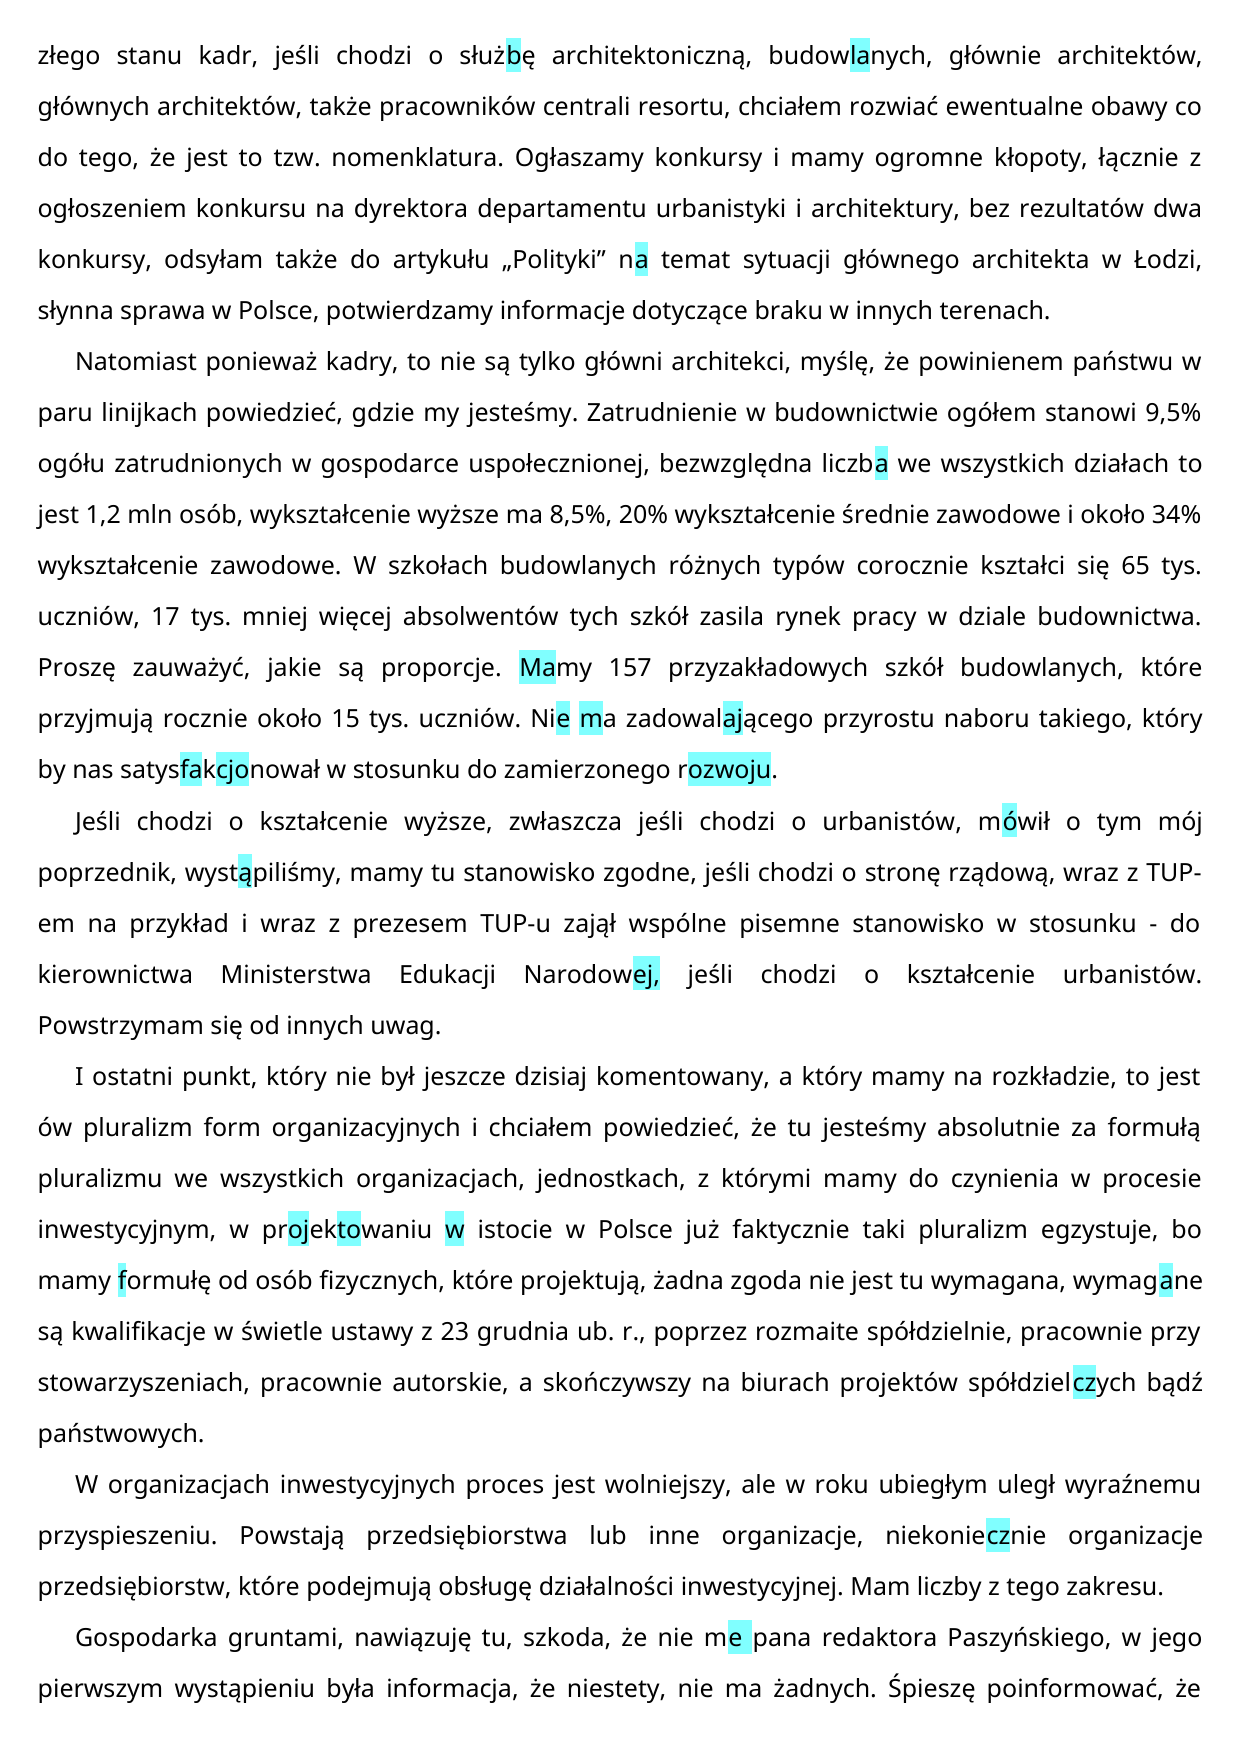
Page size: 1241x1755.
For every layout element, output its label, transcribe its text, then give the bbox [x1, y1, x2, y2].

text Natomiast ponieważ kadry, to nie są tylko główni architekci, myślę, że powinienem państwu w paru linijkach powiedzieć, gdzie my jesteśmy. Zatrudnienie w budownictwie ogółem stanowi 9,5% ogółu zatrudnionych w gospodarce uspołecznionej, bezwzględna liczba we wszystkich działach to jest 1,2 mln osób, wykształcenie wyższe ma 8,5%, 20% wykształcenie średnie zawodowe i około 34% wykształcenie zawodowe. W szkołach budowlanych różnych typów corocznie kształci się 65 tys. uczniów, 17 tys. mniej więcej absolwentów tych szkół zasila rynek pracy w dziale budownictwa. Proszę zauważyć, jakie są proporcje. Mamy 157 przyzakładowych szkół budowlanych, które przyjmują rocznie około 15 tys. uczniów. Nie ma zadowalającego przyrostu naboru takiego, który by nas satysfakcjonował w stosunku do zamierzonego rozwoju. [37, 344, 1203, 786]
text Jeśli chodzi o kształcenie wyższe, zwłaszcza jeśli chodzi o urbanistów, mówił o tym mój poprzednik, wystąpiliśmy, mamy tu stanowisko zgodne, jeśli chodzi o stronę rządową, wraz z TUP-em na przykład i wraz z prezesem TUP-u zajął wspólne pisemne stanowisko w stosunku - do kierownictwa Ministerstwa Edukacji Narodowej, jeśli chodzi o kształcenie urbanistów. Powstrzymam się od innych uwag. [37, 803, 1203, 1041]
text I ostatni punkt, który nie był jeszcze dzisiaj komentowany, a który mamy na rozkładzie, to jest ów pluralizm form organizacyjnych i chciałem powiedzieć, że tu jesteśmy absolutnie za formułą pluralizmu we wszystkich organizacjach, jednostkach, z którymi mamy do czynienia w procesie inwestycyjnym, w projektowaniu w istocie w Polsce już faktycznie taki pluralizm egzystuje, bo mamy formułę od osób fizycznych, które projektują, żadna zgoda nie jest tu wymagana, wymagane są kwalifikacje w świetle ustawy z 23 grudnia ub. r., poprzez rozmaite spółdzielnie, pracownie przy stowarzyszeniach, pracownie autorskie, a skończywszy na biurach projektów spółdzielczych bądź państwowych. [37, 1058, 1203, 1450]
text złego stanu kadr, jeśli chodzi o służbę architektoniczną, budowlanych, głównie architektów, głównych architektów, także pracowników centrali resortu, chciałem rozwiać ewentualne obawy co do tego, że jest to tzw. nomenklatura. Ogłaszamy konkursy i mamy ogromne kłopoty, łącznie z ogłoszeniem konkursu na dyrektora departamentu urbanistyki i architektury, bez rezultatów dwa konkursy, odsyłam także do artykułu „Polityki” na temat sytuacji głównego architekta w Łodzi, słynna sprawa w Polsce, potwierdzamy informacje dotyczące braku w innych terenach. [37, 37, 1203, 327]
text Gospodarka gruntami, nawiązuję tu, szkoda, że nie me pana redaktora Paszyńskiego, w jego pierwszym wystąpieniu była informacja, że niestety, nie ma żadnych. Śpieszę poinformować, że [37, 1620, 1203, 1705]
text W organizacjach inwestycyjnych proces jest wolniejszy, ale w roku ubiegłym uległ wyraźnemu przyspieszeniu. Powstają przedsiębiorstwa lub inne organizacje, niekoniecznie organizacje przedsiębiorstw, które podejmują obsługę działalności inwestycyjnej. Mam liczby z tego zakresu. [37, 1467, 1203, 1603]
